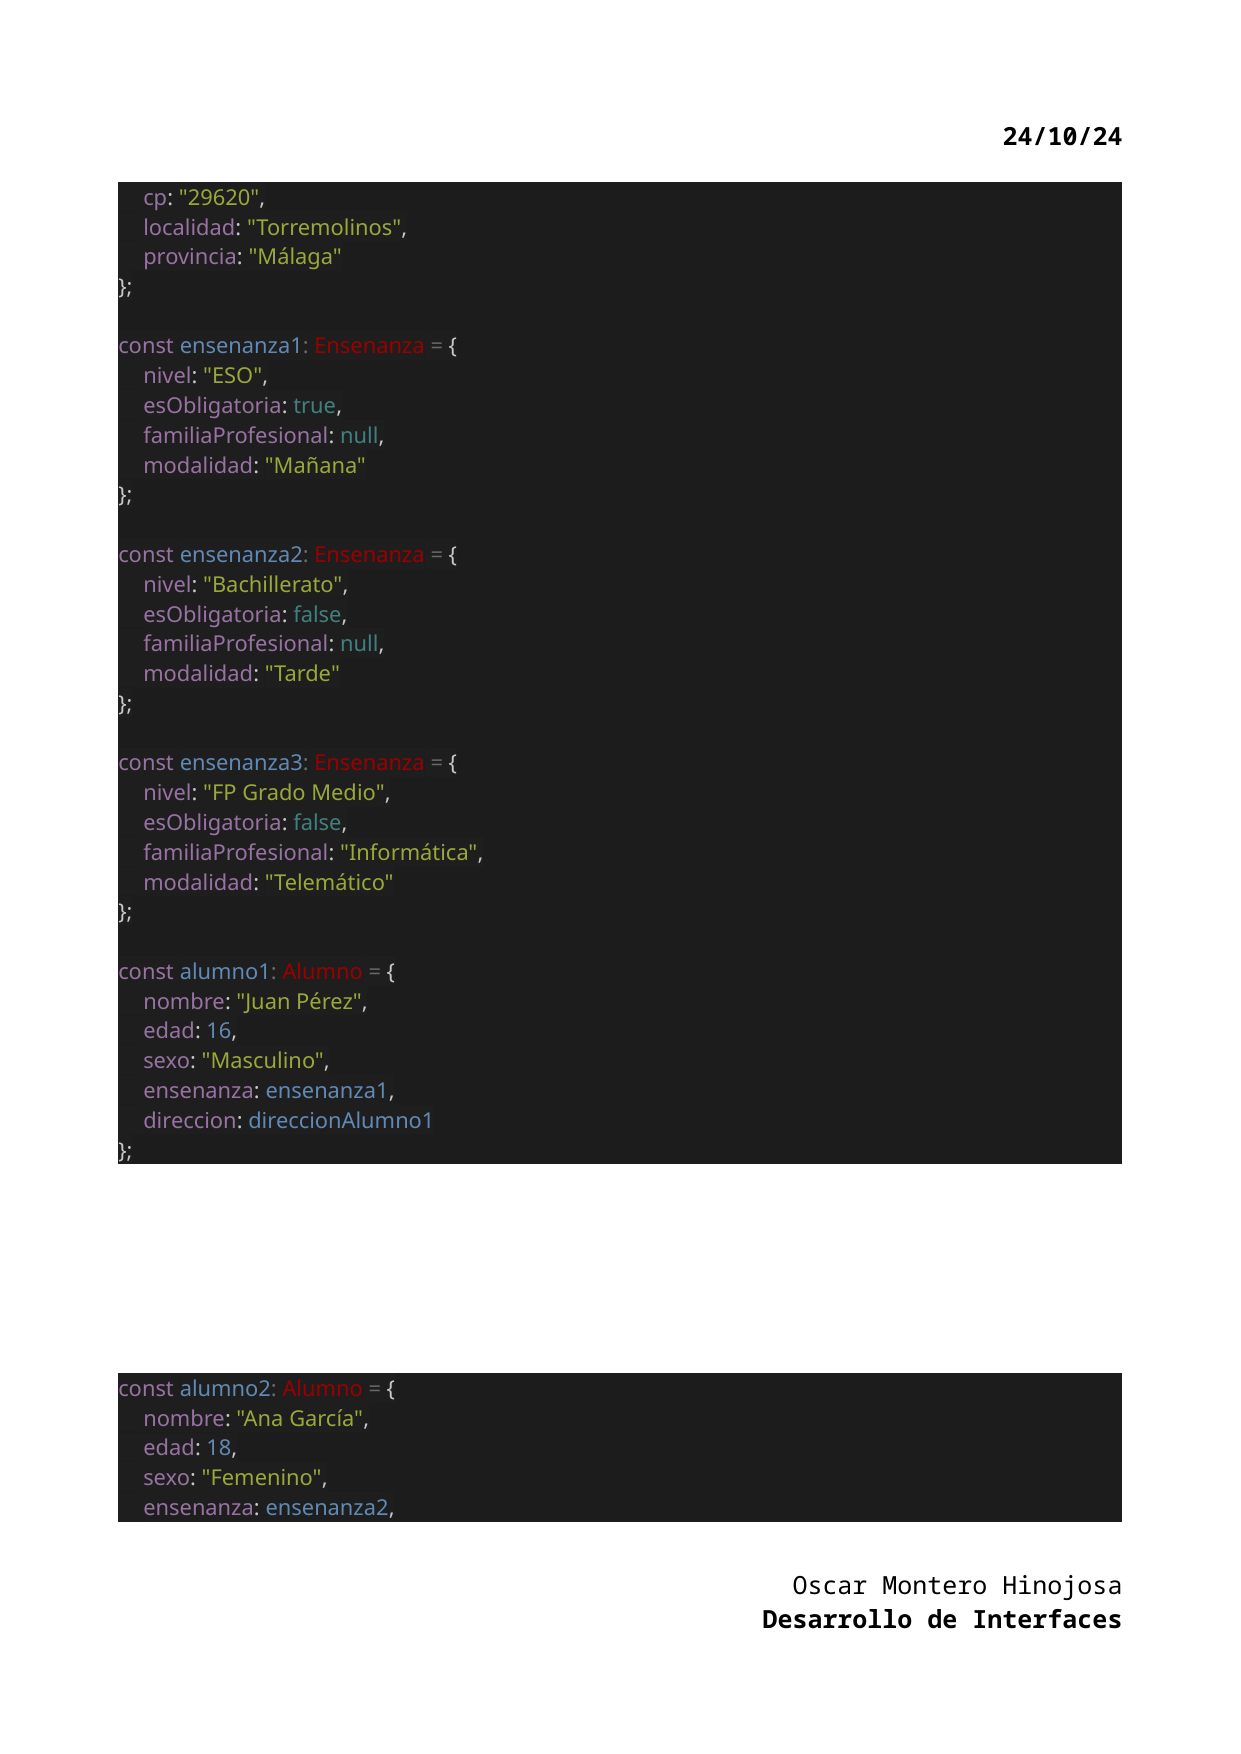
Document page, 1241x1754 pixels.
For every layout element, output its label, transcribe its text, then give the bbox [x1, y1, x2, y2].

text localidad: "Torremolinos", [118, 211, 1122, 241]
text const ensenanza2: Ensenanza = { [118, 539, 1122, 569]
text cp: "29620", [118, 182, 1122, 211]
text const ensenanza1: Ensenanza = { [118, 331, 1122, 360]
text esObligatoria: false, [118, 807, 1122, 837]
text }; [118, 1134, 1122, 1164]
text const alumno2: Alumno = { [118, 1373, 1122, 1403]
text ensenanza: ensenanza2, [118, 1492, 1122, 1522]
text nivel: "Bachillerato", [118, 569, 1122, 598]
text nivel: "FP Grado Medio", [118, 777, 1122, 807]
text modalidad: "Mañana" [118, 450, 1122, 479]
text }; [118, 896, 1122, 926]
text const ensenanza3: Ensenanza = { [118, 747, 1122, 777]
text }; [118, 688, 1122, 718]
text edad: 18, [118, 1432, 1122, 1462]
text familiaProfesional: null, [118, 420, 1122, 450]
text modalidad: "Tarde" [118, 658, 1122, 688]
text nivel: "ESO", [118, 360, 1122, 390]
text esObligatoria: false, [118, 598, 1122, 628]
text nombre: "Juan Pérez", [118, 986, 1122, 1015]
text modalidad: "Telemático" [118, 867, 1122, 896]
text sexo: "Femenino", [118, 1462, 1122, 1492]
text sexo: "Masculino", [118, 1045, 1122, 1075]
text direccion: direccionAlumno1 [118, 1105, 1122, 1134]
text esObligatoria: true, [118, 390, 1122, 420]
text nombre: "Ana García", [118, 1403, 1122, 1432]
text const alumno1: Alumno = { [118, 956, 1122, 986]
text familiaProfesional: null, [118, 628, 1122, 658]
text }; [118, 479, 1122, 509]
text familiaProfesional: "Informática", [118, 837, 1122, 867]
text }; [118, 271, 1122, 301]
text edad: 16, [118, 1015, 1122, 1045]
text ensenanza: ensenanza1, [118, 1075, 1122, 1105]
text provincia: "Málaga" [118, 241, 1122, 271]
